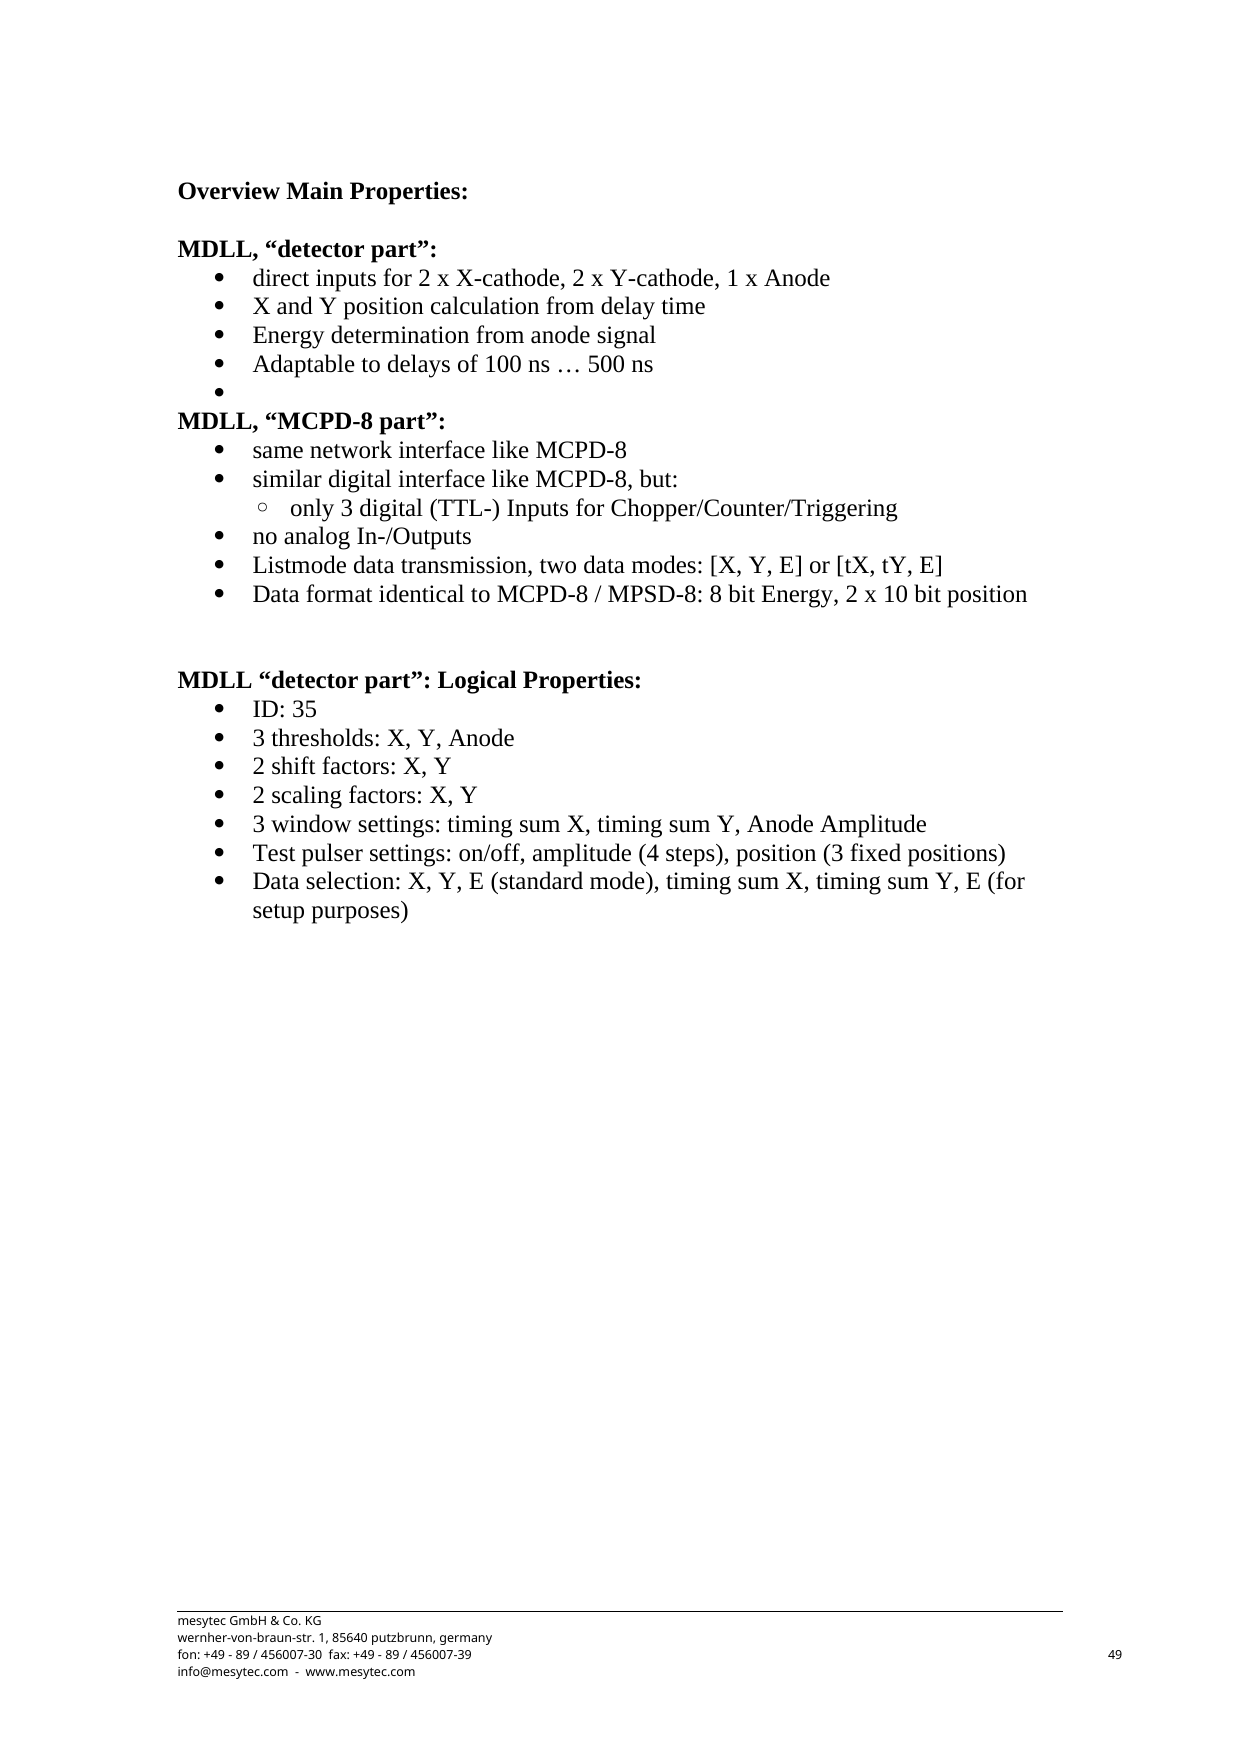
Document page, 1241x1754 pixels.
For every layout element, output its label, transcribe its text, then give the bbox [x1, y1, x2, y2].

text MDLL “detector part”: Logical Properties: [177, 665, 1063, 694]
list direct inputs for 2 x X-cathode, 2 x Y-cathode, 1 x Anode [215, 263, 1063, 291]
list 3 thresholds: X, Y, Anode [215, 723, 1063, 751]
text Overview Main Properties: [177, 176, 1063, 205]
list same network interface like MCPD-8 [215, 435, 1063, 464]
list Data format identical to MCPD-8 / MPSD-8: 8 bit Energy, 2 x 10 bit position [215, 579, 1063, 608]
text MDLL, “detector part”: [177, 234, 1063, 263]
list Adaptable to delays of 100 ns … 500 ns [215, 349, 1063, 378]
list Listmode data transmission, two data modes: [X, Y, E] or [tX, tY, E] [215, 550, 1063, 579]
text MDLL, “MCPD-8 part”: [177, 406, 1063, 435]
list Energy determination from anode signal [215, 320, 1063, 349]
list ID: 35 [215, 694, 1063, 723]
list Data selection: X, Y, E (standard mode), timing sum X, timing sum Y, E (for setup purposes) [215, 866, 1063, 924]
list Test pulser settings: on/off, amplitude (4 steps), position (3 fixed positions) [215, 838, 1063, 866]
list no analog In-/Outputs [215, 521, 1063, 550]
list 3 window settings: timing sum X, timing sum Y, Anode Amplitude [215, 809, 1063, 838]
list 2 scaling factors: X, Y [215, 780, 1063, 809]
list only 3 digital (TTL-) Inputs for Chopper/Counter/Triggering [252, 493, 1063, 521]
list X and Y position calculation from delay time [215, 291, 1063, 320]
list 2 shift factors: X, Y [215, 751, 1063, 780]
list similar digital interface like MCPD-8, but: [215, 464, 1063, 493]
